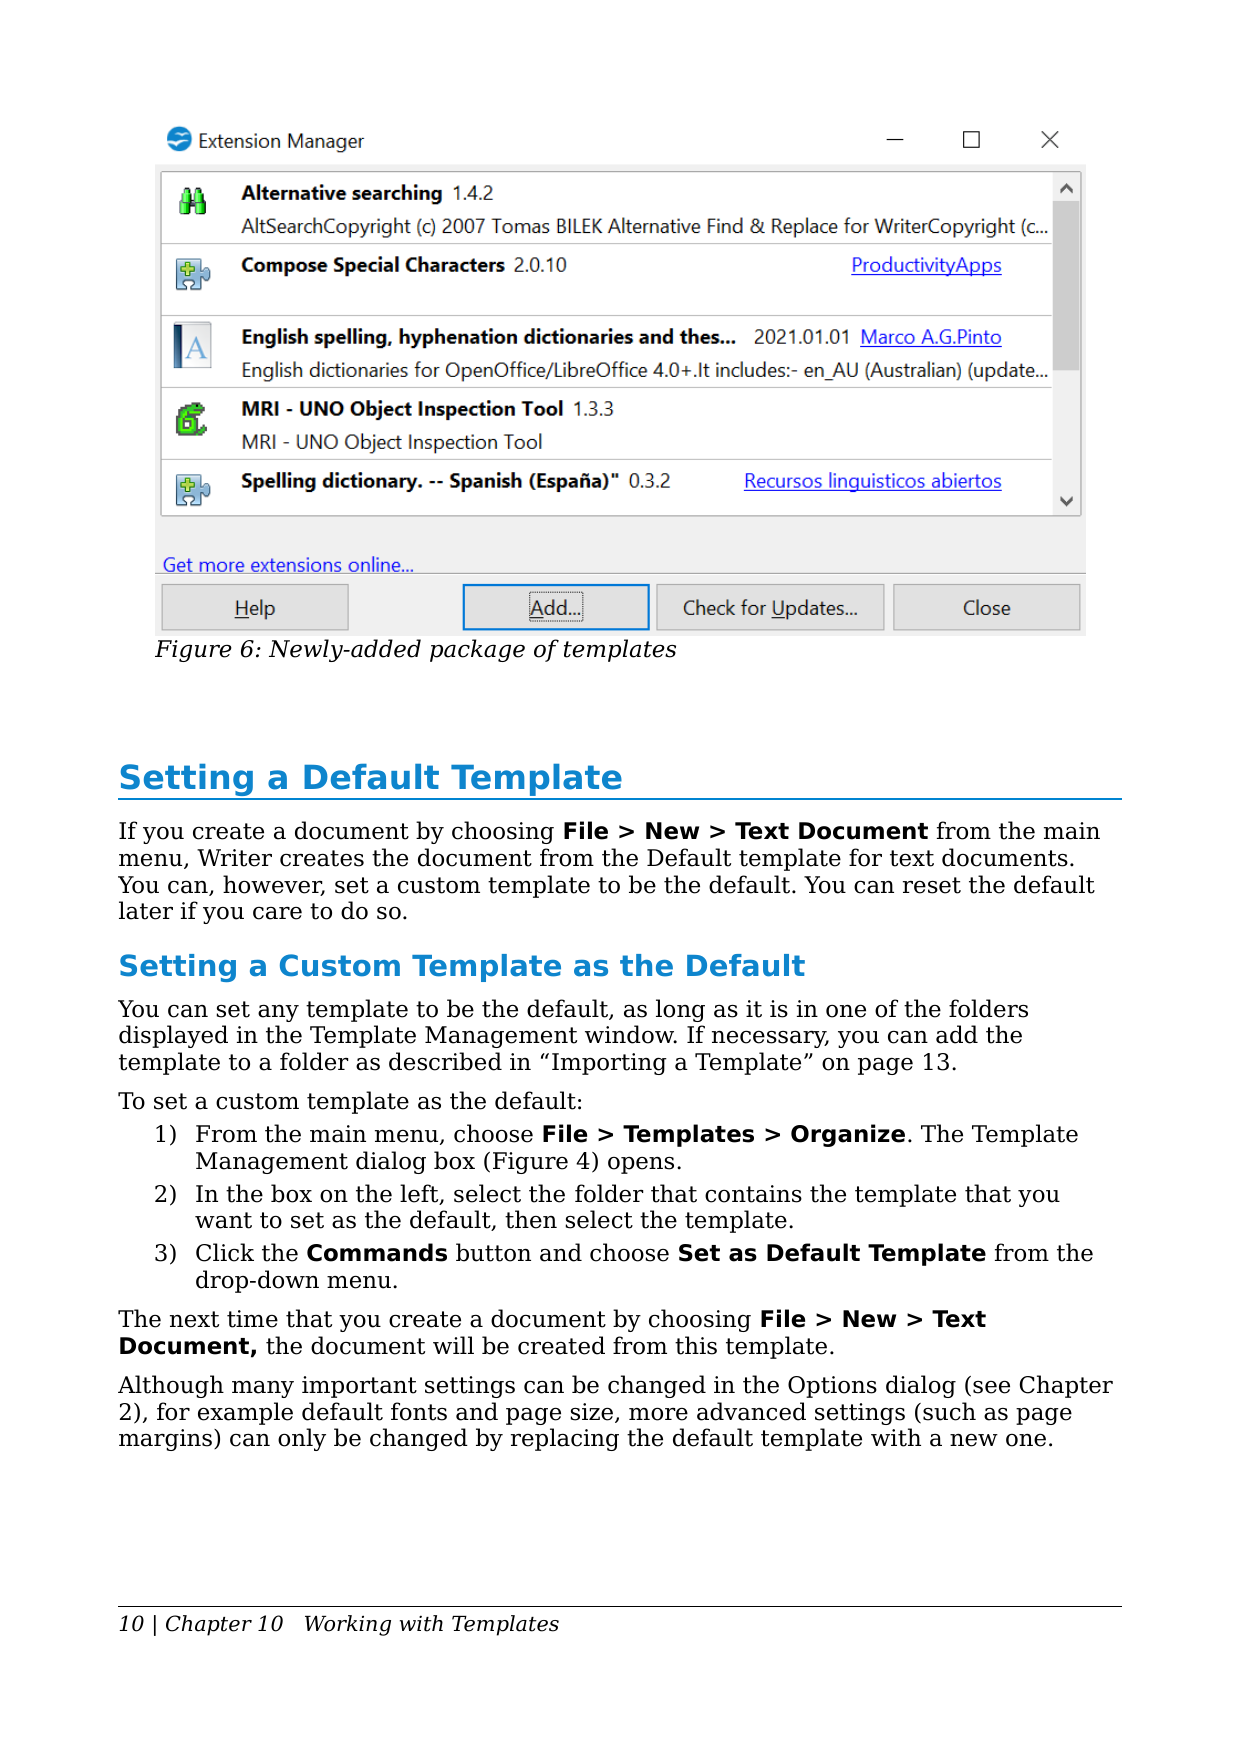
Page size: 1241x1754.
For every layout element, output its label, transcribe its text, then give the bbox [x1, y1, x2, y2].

text You can set any template to be the default, as long as it is in one of the folders displayed in the Template Management window. If necessary, you can add the template to a folder as described in “Importing a Template” on page 13. [118, 996, 1122, 1076]
list Click the Commands button and choose Set as Default Template from the drop-down menu. [177, 1241, 1122, 1294]
text The next time that you create a document by choosing File > New > Text Document, the document will be created from this template. [118, 1306, 1122, 1360]
subtitle Setting a Default Template [118, 759, 1122, 798]
text If you create a document by choosing File > New > Text Document from the main menu, Writer creates the document from the Default template for text documents. You can, however, set a custom template to be the default. You can reset the default later if you care to do so. [118, 818, 1122, 925]
list In the box on the left, select the folder that contains the template that you want to set as the default, then select the template. [177, 1181, 1122, 1234]
picture [155, 118, 1086, 636]
list From the main menu, choose File > Templates > Organize. The Template Management dialog box (Figure 4) opens. [177, 1121, 1122, 1175]
list To set a custom template as the default: [118, 1088, 1122, 1115]
text Figure 6: Newly-added package of templates [155, 636, 1085, 662]
text Although many important settings can be changed in the Options dialog (see Chapter 2), for example default fonts and page size, more advanced settings (such as page margins) can only be changed by replacing the default template with a new one. [118, 1372, 1122, 1452]
subtitle Setting a Custom Template as the Default [118, 949, 1122, 983]
